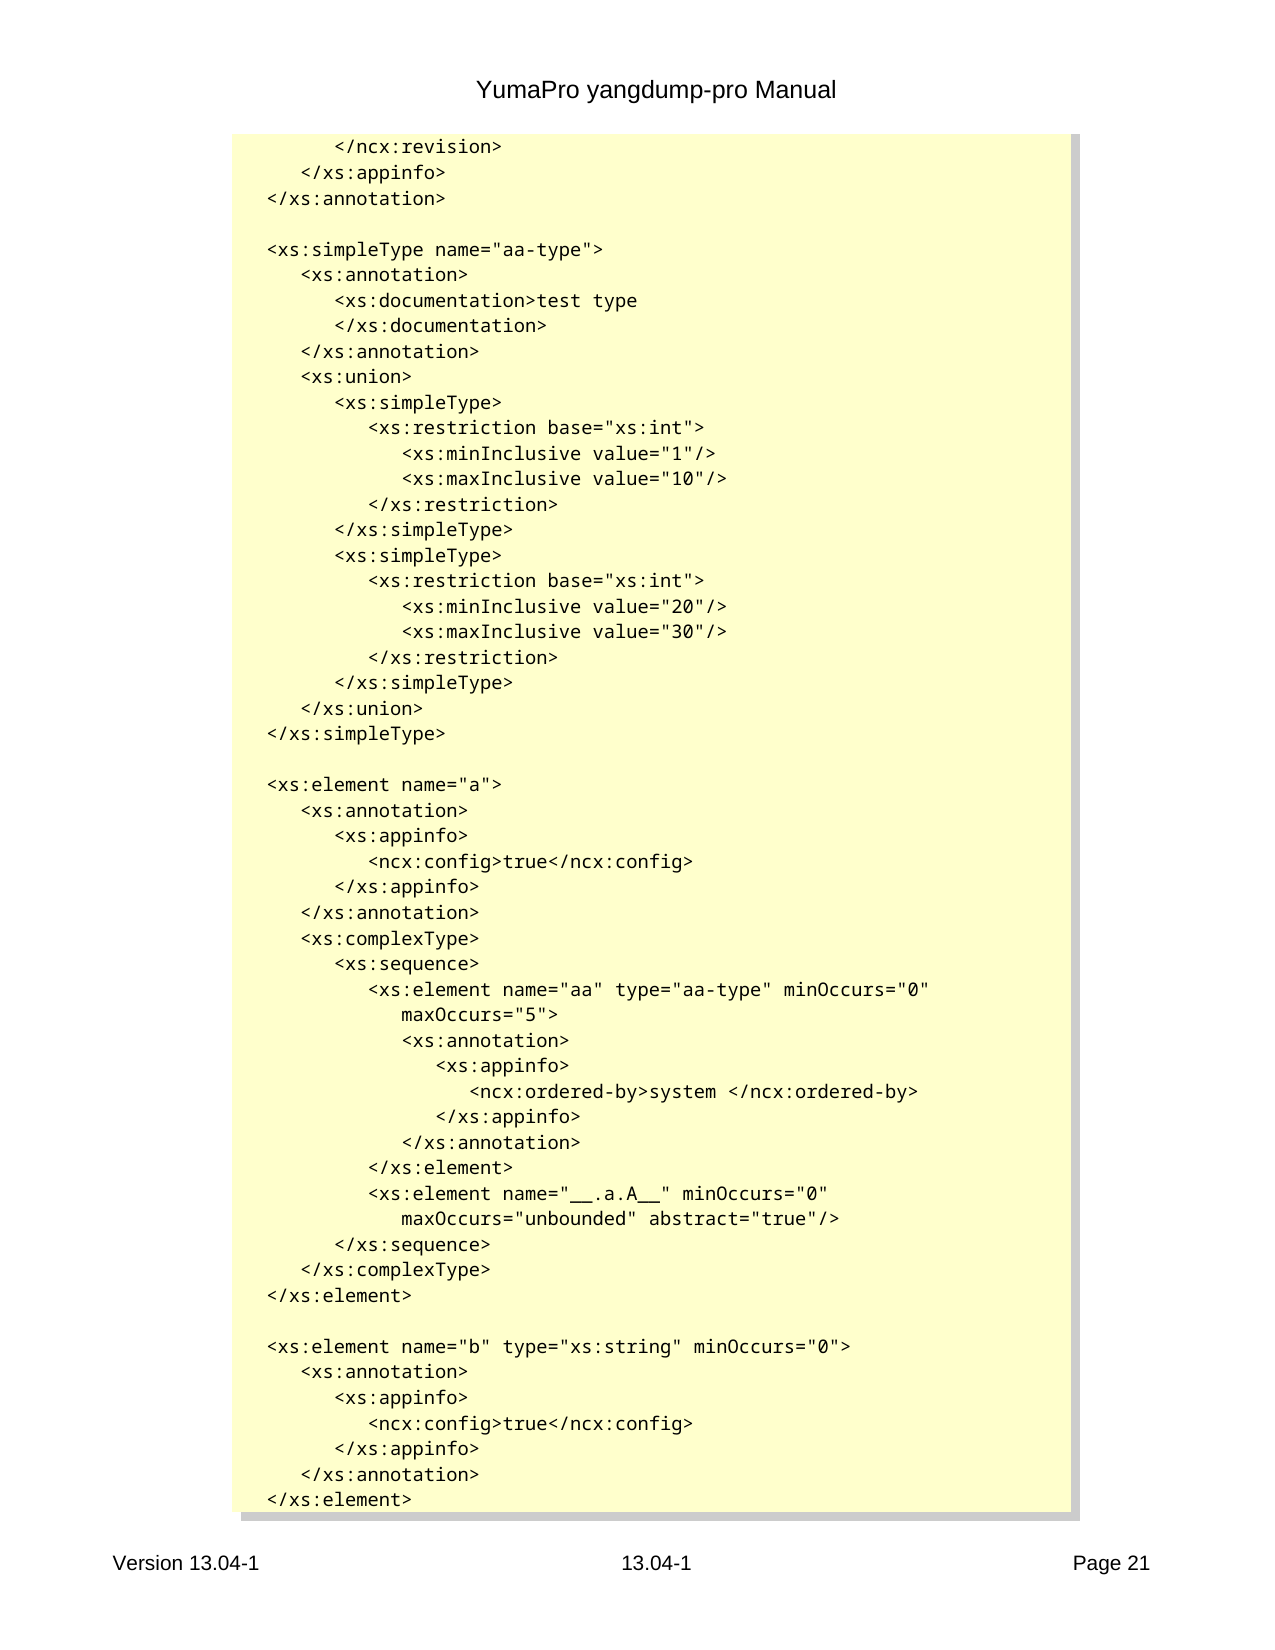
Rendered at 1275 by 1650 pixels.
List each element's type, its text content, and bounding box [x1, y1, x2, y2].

text </xs:annotation> [232, 338, 1071, 363]
text <xs:restriction base="xs:int"> [232, 568, 1071, 593]
text </xs:simpleType> [232, 670, 1071, 695]
text <xs:appinfo> [232, 1384, 1071, 1410]
text </ncx:revision> [232, 134, 1071, 159]
text <xs:simpleType name="aa-type"> [232, 236, 1071, 261]
text </xs:appinfo> [232, 1435, 1071, 1461]
text </xs:annotation> [232, 185, 1071, 210]
text <xs:element name="aa" type="aa-type" minOccurs="0" [232, 976, 1071, 1001]
text </xs:appinfo> [232, 1103, 1071, 1129]
text <xs:element name="b" type="xs:string" minOccurs="0"> [232, 1333, 1071, 1359]
text <xs:restriction base="xs:int"> [232, 414, 1071, 440]
text maxOccurs="5"> [232, 1001, 1071, 1027]
text <ncx:config>true</ncx:config> [232, 848, 1071, 874]
text <xs:annotation> [232, 797, 1071, 823]
text </xs:annotation> [232, 899, 1071, 925]
text <xs:annotation> [232, 261, 1071, 287]
text <xs:appinfo> [232, 1052, 1071, 1078]
text maxOccurs="unbounded" abstract="true"/> [232, 1206, 1071, 1231]
text <xs:simpleType> [232, 542, 1071, 568]
text </xs:documentation> [232, 312, 1071, 338]
text </xs:restriction> [232, 491, 1071, 517]
text </xs:restriction> [232, 644, 1071, 670]
text <ncx:ordered-by>system </ncx:ordered-by> [232, 1078, 1071, 1103]
text </xs:element> [232, 1154, 1071, 1180]
text <xs:element name="__.a.A__" minOccurs="0" [232, 1180, 1071, 1206]
text </xs:union> [232, 695, 1071, 721]
text <xs:annotation> [232, 1359, 1071, 1384]
text <xs:simpleType> [232, 389, 1071, 414]
text </xs:annotation> [232, 1461, 1071, 1486]
text <xs:complexType> [232, 925, 1071, 950]
text <ncx:config>true</ncx:config> [232, 1410, 1071, 1435]
text <xs:minInclusive value="1"/> [232, 440, 1071, 466]
text <xs:sequence> [232, 950, 1071, 976]
text </xs:appinfo> [232, 874, 1071, 899]
text <xs:annotation> [232, 1027, 1071, 1052]
text <xs:union> [232, 363, 1071, 389]
text <xs:appinfo> [232, 823, 1071, 848]
text <xs:documentation>test type [232, 287, 1071, 312]
text </xs:appinfo> [232, 159, 1071, 185]
text </xs:complexType> [232, 1257, 1071, 1282]
text <xs:maxInclusive value="30"/> [232, 619, 1071, 644]
text </xs:simpleType> [232, 517, 1071, 542]
text </xs:annotation> [232, 1129, 1071, 1154]
text </xs:element> [232, 1486, 1071, 1512]
text <xs:element name="a"> [232, 772, 1071, 797]
text </xs:simpleType> [232, 721, 1071, 746]
text <xs:maxInclusive value="10"/> [232, 466, 1071, 491]
text </xs:sequence> [232, 1231, 1071, 1257]
text </xs:element> [232, 1282, 1071, 1308]
text <xs:minInclusive value="20"/> [232, 593, 1071, 619]
